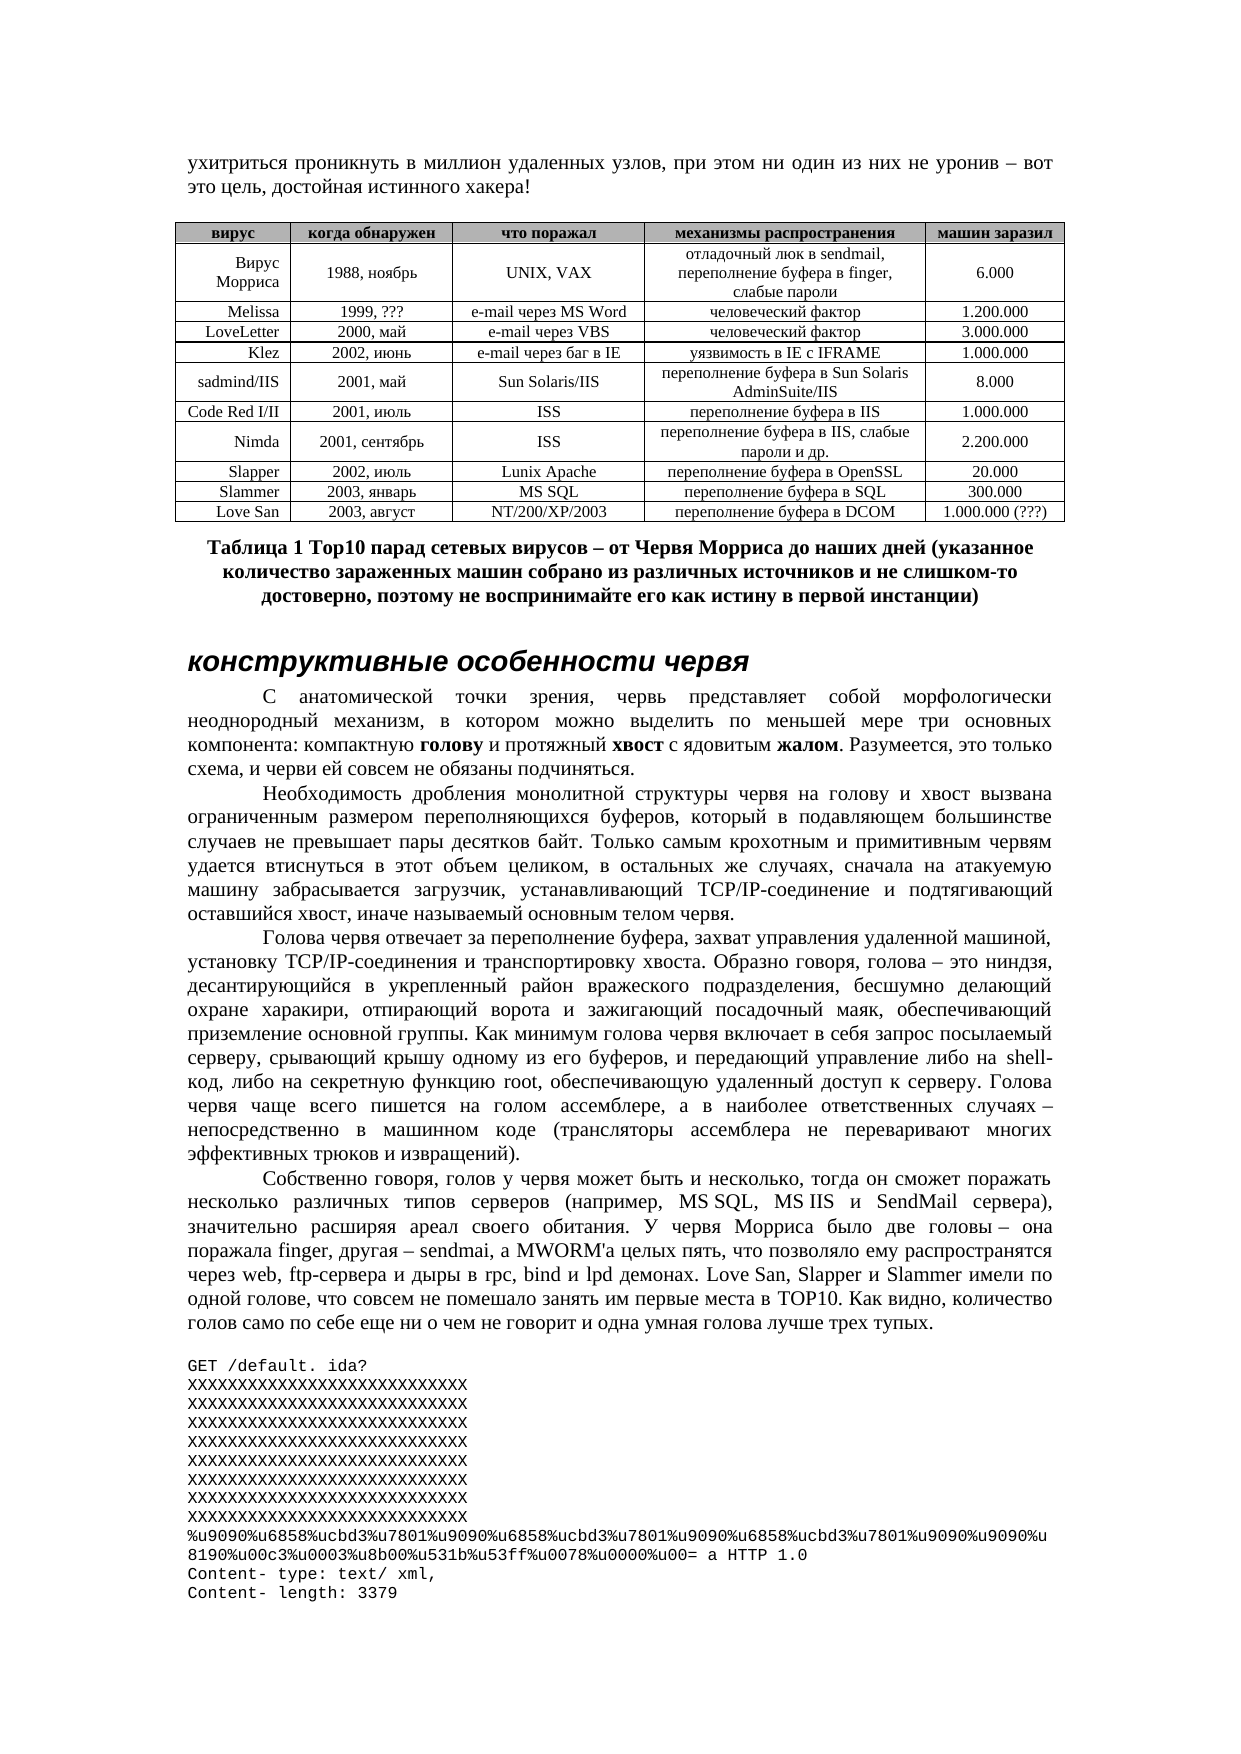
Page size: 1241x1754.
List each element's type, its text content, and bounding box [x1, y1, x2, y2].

table_cell Slapper [176, 462, 290, 481]
text XXXXXXXXXXXXXXXXXXXXXXXXXXXX [187, 1509, 1053, 1528]
table_cell 1.200.000 [926, 302, 1064, 321]
table_cell Love San [176, 502, 290, 521]
table_cell 20.000 [926, 462, 1064, 481]
table_cell sadmind/IIS [176, 363, 290, 401]
text Таблица 1 Top10 парад сетевых вирусов – от Червя Морриса до наших дней (указанное количество зараженных машин собрано из различных источников и не слишком-то достоверно, поэтому не воспринимайте его как истину в первой инстанции) [187, 535, 1053, 607]
table_cell 2001, июль [291, 402, 452, 421]
text XXXXXXXXXXXXXXXXXXXXXXXXXXXX [187, 1433, 1053, 1452]
table_cell 2003, август [291, 502, 452, 521]
table_header машин заразил [926, 223, 1064, 242]
table_cell 1.000.000 [926, 402, 1064, 421]
text XXXXXXXXXXXXXXXXXXXXXXXXXXXX [187, 1377, 1053, 1396]
table_cell Sun Solaris/IIS [453, 363, 644, 401]
table_cell 2001, сентябрь [291, 422, 452, 461]
text XXXXXXXXXXXXXXXXXXXXXXXXXXXX [187, 1471, 1053, 1490]
table_cell 6.000 [926, 244, 1064, 301]
text GET /default. ida? [187, 1358, 1053, 1377]
table_cell ISS [453, 422, 644, 461]
table_cell NT/200/XP/2003 [453, 502, 644, 521]
text XXXXXXXXXXXXXXXXXXXXXXXXXXXX [187, 1414, 1053, 1433]
text %u9090%u6858%ucbd3%u7801%u9090%u6858%ucbd3%u7801%u9090%u6858%ucbd3%u7801%u9090%u9090%u8190%u00c3%u0003%u8b00%u531b%u53ff%u0078%u0000%u00= a HTTP 1.0 [187, 1528, 1053, 1565]
table_header механизмы распространения [645, 223, 925, 242]
table_cell Code Red I/II [176, 402, 290, 421]
table_cell человеческий фактор [645, 322, 925, 341]
text Content- type: text/ xml, [187, 1565, 1053, 1584]
table_cell отладочный люк в sendmail, переполнение буфера в finger, слабые пароли [645, 244, 925, 301]
text Необходимость дробления монолитной структуры червя на голову и хвост вызвана ограниченным размером переполняющихся буферов, который в подавляющем большинстве случаев не превышает пары десятков байт. Только самым крохотным и примитивным червям удается втиснуться в этот объем целиком, в остальных же случаях, сначала на атакуемую машину забрасывается загрузчик, устанавливающий TCP/IP-соединение и подтягивающий оставшийся хвост, иначе называемый основным телом червя. [187, 780, 1053, 925]
table_cell 2000, май [291, 322, 452, 341]
table_cell 1988, ноябрь [291, 244, 452, 301]
text С анатомической точки зрения, червь представляет собой морфологически неоднородный механизм, в котором можно выделить по меньшей мере три основных компонента: компактную голову и протяжный хвост с ядовитым жалом. Разумеется, это только схема, и черви ей совсем не обязаны подчиняться. [187, 684, 1053, 780]
table_cell уязвимость в IE с IFRAME [645, 343, 925, 362]
table_cell LoveLetter [176, 322, 290, 341]
text XXXXXXXXXXXXXXXXXXXXXXXXXXXX [187, 1490, 1053, 1509]
table_cell 3.000.000 [926, 322, 1064, 341]
table_cell MS SQL [453, 482, 644, 501]
text Голова червя отвечает за переполнение буфера, захват управления удаленной машиной, установку TCP/IP-соединения и транспортировку хвоста. Образно говоря, голова – это ниндзя, десантирующийся в укрепленный район вражеского подразделения, бесшумно делающий охране харакири, отпирающий ворота и зажигающий посадочный маяк, обеспечивающий приземление основной группы. Как минимум голова червя включает в себя запрос посылаемый серверу, срывающий крышу одному из его буферов, и передающий управление либо на shell-код, либо на секретную функцию root, обеспечивающую удаленный доступ к серверу. Голова червя чаще всего пишется на голом ассемблере, а в наиболее ответственных случаях – непосредственно в машинном коде (трансляторы ассемблера не переваривают многих эффективных трюков и извращений). [187, 925, 1053, 1165]
table_cell Nimda [176, 422, 290, 461]
table_cell 1.000.000 [926, 343, 1064, 362]
table_cell человеческий фактор [645, 302, 925, 321]
table_cell Вирус Морриса [176, 244, 290, 301]
table_cell переполнение буфера в IIS, слабые пароли и др. [645, 422, 925, 461]
table_cell Klez [176, 343, 290, 362]
table_cell UNIX, VAX [453, 244, 644, 301]
table_cell переполнение буфера в SQL [645, 482, 925, 501]
table_header что поражал [453, 223, 644, 242]
text XXXXXXXXXXXXXXXXXXXXXXXXXXXX [187, 1396, 1053, 1414]
table_cell e-mail через VBS [453, 322, 644, 341]
table_cell 2002, июнь [291, 343, 452, 362]
table_cell Melissa [176, 302, 290, 321]
subtitle конструктивные особенности червя [187, 644, 1053, 678]
table_cell 300.000 [926, 482, 1064, 501]
table_cell Lunix Apache [453, 462, 644, 481]
table_cell 1999, ??? [291, 302, 452, 321]
table_cell 2003, январь [291, 482, 452, 501]
table_cell 1.000.000 (???) [926, 502, 1064, 521]
table_cell 2.200.000 [926, 422, 1064, 461]
table_header вирус [176, 223, 290, 242]
table_cell переполнение буфера в IIS [645, 402, 925, 421]
table_cell переполнение буфера в DCOM [645, 502, 925, 521]
table_cell e-mail через баг в IE [453, 343, 644, 362]
text Собственно говоря, голов у червя может быть и несколько, тогда он сможет поражать несколько различных типов серверов (например, MS SQL, MS IIS и SendMail сервера), значительно расширяя ареал своего обитания. У червя Морриса было две головы – она поражала finger, другая – sendmai, а MWORM'а целых пять, что позволяло ему распространятся через web, ftp-сервера и дыры в rpc, bind и lpd демонах. Love San, Slapper и Slammer имели по одной голове, что совсем не помешало занять им первые места в TOP10. Как видно, количество голов само по себе еще ни о чем не говорит и одна умная голова лучше трех тупых. [187, 1165, 1053, 1334]
text XXXXXXXXXXXXXXXXXXXXXXXXXXXX [187, 1452, 1053, 1471]
table_cell Slammer [176, 482, 290, 501]
table_header когда обнаружен [291, 223, 452, 242]
text Content- length: 3379 [187, 1584, 1053, 1603]
text ухитриться проникнуть в миллион удаленных узлов, при этом ни один из них не уронив – вот это цель, достойная истинного хакера! [187, 150, 1053, 198]
table_cell 8.000 [926, 363, 1064, 401]
table_cell переполнение буфера в OpenSSL [645, 462, 925, 481]
table_cell переполнение буфера в Sun Solaris AdminSuite/IIS [645, 363, 925, 401]
table_cell ISS [453, 402, 644, 421]
table_cell 2002, июль [291, 462, 452, 481]
table_cell 2001, май [291, 363, 452, 401]
table_cell e-mail через MS Word [453, 302, 644, 321]
